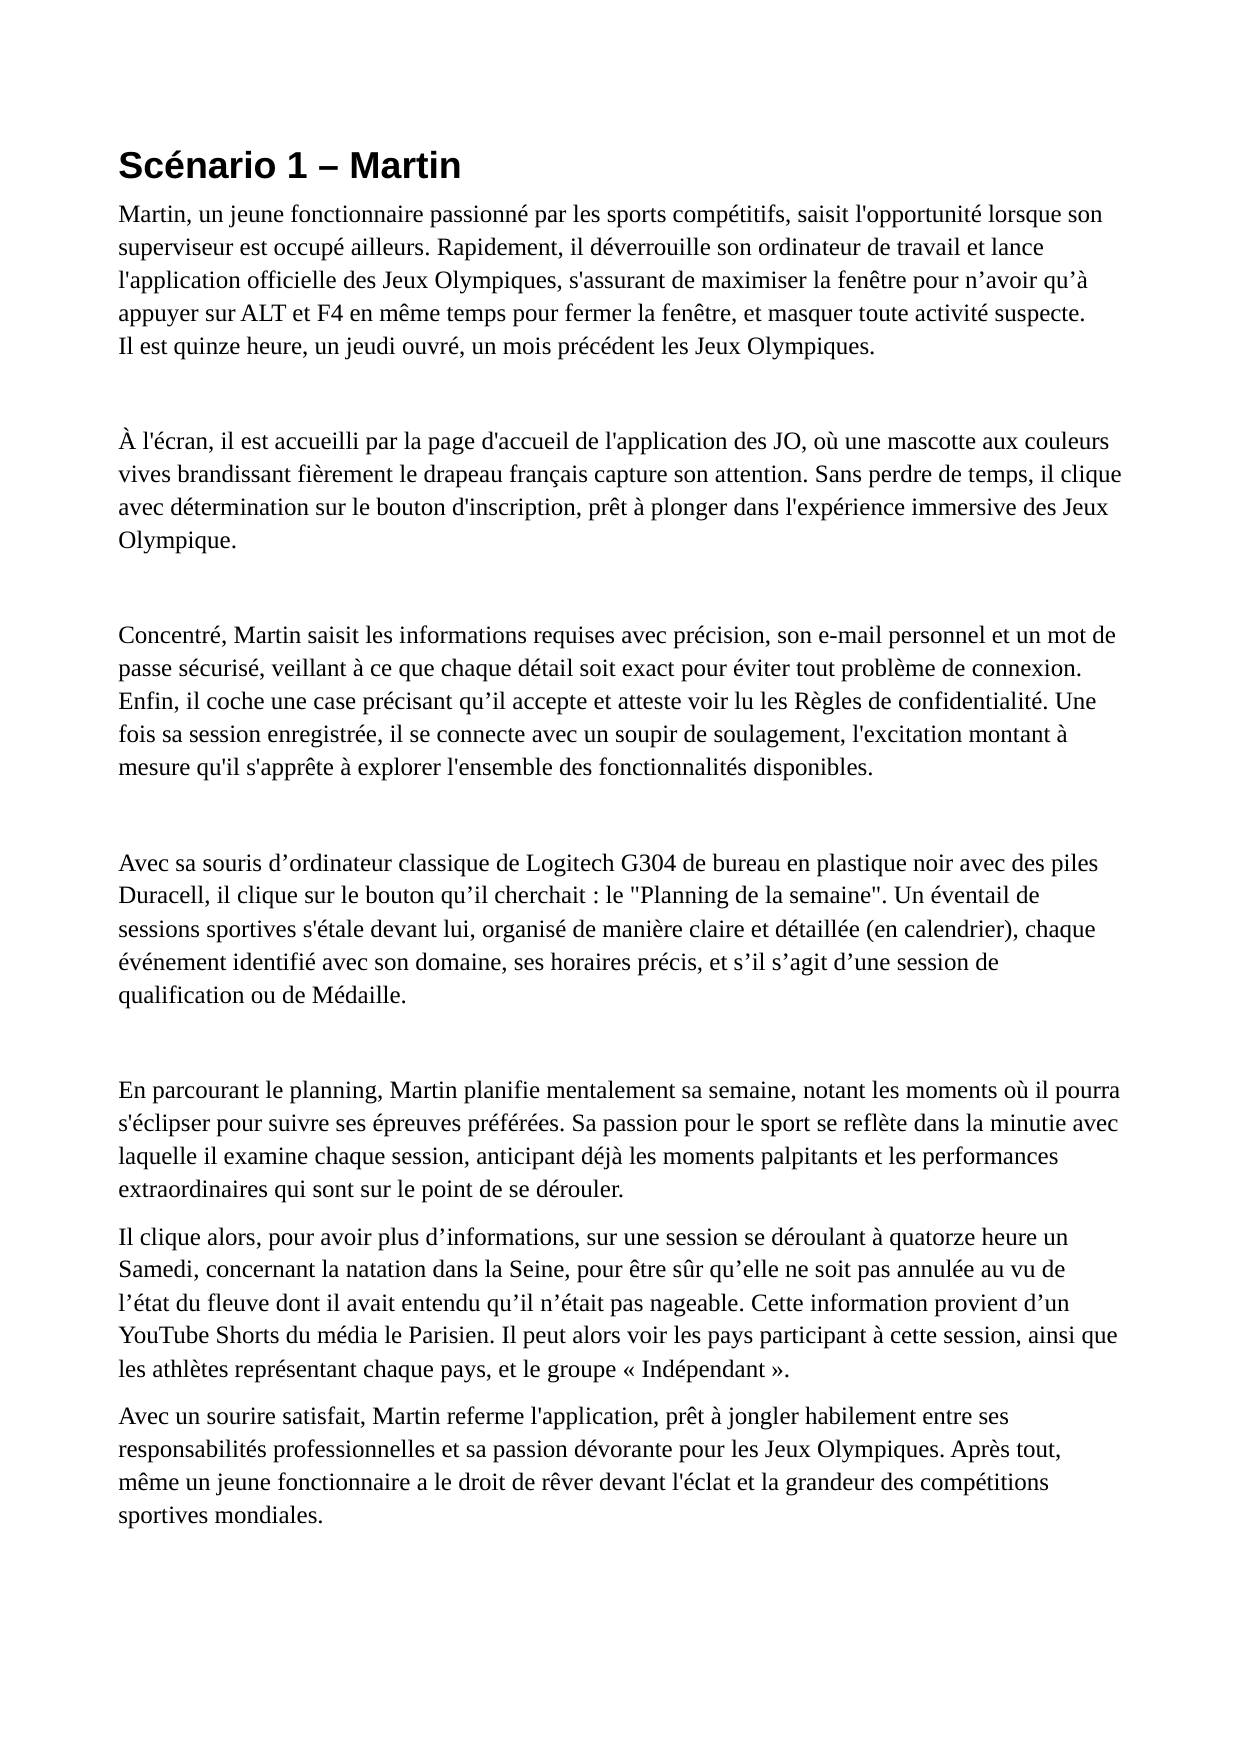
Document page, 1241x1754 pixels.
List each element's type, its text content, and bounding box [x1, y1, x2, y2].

text Il clique alors, pour avoir plus d’informations, sur une session se déroulant à quatorze heure un Samedi, concernant la natation dans la Seine, pour être sûr qu’elle ne soit pas annulée au vu de l’état du fleuve dont il avait entendu qu’il n’était pas nageable. Cette information provient d’un YouTube Shorts du média le Parisien. Il peut alors voir les pays participant à cette session, ainsi que les athlètes représentant chaque pays, et le groupe « Indépendant ». [118, 1222, 1122, 1382]
text Avec sa souris d’ordinateur classique de Logitech G304 de bureau en plastique noir avec des piles Duracell, il clique sur le bouton qu’il cherchait : le "Planning de la semaine". Un éventail de sessions sportives s'étale devant lui, organisé de manière claire et détaillée (en calendrier), chaque événement identifié avec son domaine, ses horaires précis, et s’il s’agit d’une session de qualification ou de Médaille. [118, 848, 1122, 1008]
text Martin, un jeune fonctionnaire passionné par les sports compétitifs, saisit l'opportunité lorsque son superviseur est occupé ailleurs. Rapidement, il déverrouille son ordinateur de travail et lance l'application officielle des Jeux Olympiques, s'assurant de maximiser la fenêtre pour n’avoir qu’à appuyer sur ALT et F4 en même temps pour fermer la fenêtre, et masquer toute activité suspecte. Il est quinze heure, un jeudi ouvré, un mois précédent les Jeux Olympiques. [118, 199, 1122, 359]
text Concentré, Martin saisit les informations requises avec précision, son e-mail personnel et un mot de passe sécurisé, veillant à ce que chaque détail soit exact pour éviter tout problème de connexion. Enfin, il coche une case précisant qu’il accepte et atteste voir lu les Règles de confidentialité. Une fois sa session enregistrée, il se connecte avec un soupir de soulagement, l'excitation montant à mesure qu'il s'apprête à explorer l'ensemble des fonctionnalités disponibles. [118, 620, 1122, 781]
text En parcourant le planning, Martin planifie mentalement sa semaine, notant les moments où il pourra s'éclipser pour suivre ses épreuves préférées. Sa passion pour le sport se reflète dans la minutie avec laquelle il examine chaque session, anticipant déjà les moments palpitants et les performances extraordinaires qui sont sur le point de se dérouler. [118, 1075, 1122, 1203]
text À l'écran, il est accueilli par la page d'accueil de l'application des JO, où une mascotte aux couleurs vives brandissant fièrement le drapeau français capture son attention. Sans perdre de temps, il clique avec détermination sur le bouton d'inscription, prêt à plonger dans l'expérience immersive des Jeux Olympique. [118, 426, 1122, 554]
text Avec un sourire satisfait, Martin referme l'application, prêt à jongler habilement entre ses responsabilités professionnelles et sa passion dévorante pour les Jeux Olympiques. Après tout, même un jeune fonctionnaire a le droit de rêver devant l'éclat et la grandeur des compétitions sportives mondiales. [118, 1401, 1122, 1529]
subtitle Scénario 1 – Martin [118, 143, 1122, 186]
